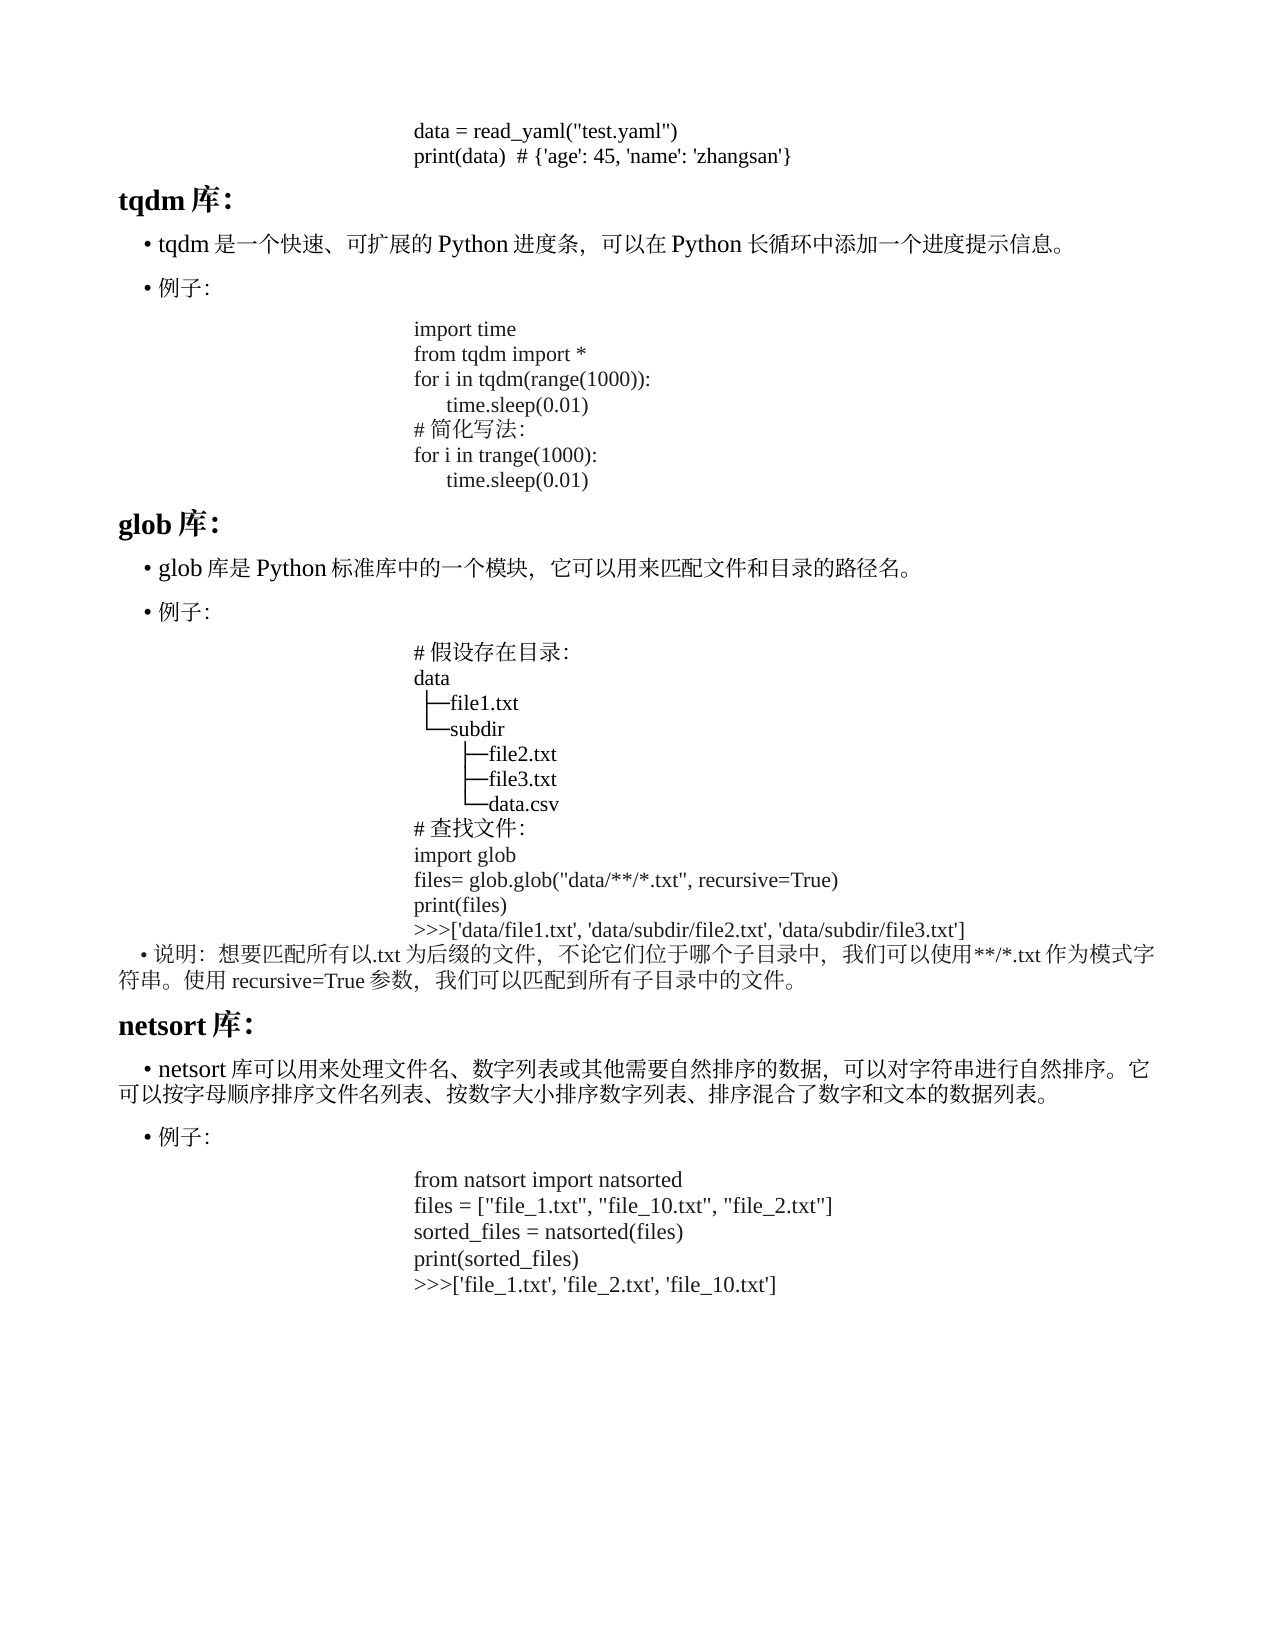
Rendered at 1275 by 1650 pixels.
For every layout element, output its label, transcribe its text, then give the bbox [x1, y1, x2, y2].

text data [118, 665, 1157, 690]
text sorted_files = natsorted(files) [118, 1218, 1157, 1245]
text • 例子： [118, 1122, 1157, 1151]
text └─subdir [118, 716, 1157, 741]
text ├─file3.txt [118, 766, 464, 791]
text • glob库是Python标准库中的一个模块，它可以用来匹配文件和目录的路径名。 [118, 553, 1157, 582]
text ├─file1.txt [428, 690, 1157, 716]
text # 假设存在目录： [118, 640, 1157, 665]
text print(files) [118, 892, 1157, 917]
text • 说明：想要匹配所有以.txt为后缀的文件，不论它们位于哪个子目录中，我们可以使用**/*.txt作为模式字符串。使用recursive=True参数，我们可以匹配到所有子目录中的文件。 [118, 942, 1157, 993]
text ├─file1.txt [118, 690, 426, 716]
text ├─file2.txt [466, 741, 1157, 766]
subtitle netsort库： [118, 1007, 1157, 1041]
text from natsort import natsorted [118, 1166, 1157, 1192]
text • 例子： [118, 597, 1157, 625]
text • netsort库可以用来处理文件名、数字列表或其他需要自然排序的数据，可以对字符串进行自然排序。它可以按字母顺序排序文件名列表、按数字大小排序数字列表、排序混合了数字和文本的数据列表。 [118, 1054, 1157, 1108]
text └─data.csv [118, 791, 1157, 816]
subtitle tqdm库： [118, 183, 1157, 217]
text time.sleep(0.01) [118, 392, 1157, 417]
text # 查找文件： [118, 816, 1157, 842]
text for i in trange(1000): [118, 442, 1157, 467]
text ├─file2.txt [118, 741, 464, 766]
text for i in tqdm(range(1000)): [118, 366, 1157, 392]
text files= glob.glob("data/**/*.txt", recursive=True) [118, 867, 1157, 892]
text >>>['file_1.txt', 'file_2.txt', 'file_10.txt'] [118, 1271, 1157, 1297]
text print(data) # {'age': 45, 'name': 'zhangsan'} [118, 143, 1157, 168]
text print(sorted_files) [118, 1245, 1157, 1271]
text >>>['data/file1.txt', 'data/subdir/file2.txt', 'data/subdir/file3.txt'] [118, 917, 1157, 942]
text from tqdm import * [118, 341, 1157, 366]
text import glob [118, 842, 1157, 867]
text • tqdm是一个快速、可扩展的Python进度条，可以在Python长循环中添加一个进度提示信息。 [118, 229, 1157, 258]
subtitle glob库： [118, 507, 1157, 541]
text data = read_yaml("test.yaml") [118, 118, 1157, 143]
text time.sleep(0.01) [118, 467, 1157, 492]
text ├─file3.txt [466, 766, 1157, 791]
text # 简化写法： [118, 417, 1157, 442]
text import time [118, 316, 1157, 341]
text files = ["file_1.txt", "file_10.txt", "file_2.txt"] [118, 1192, 1157, 1218]
text • 例子： [118, 273, 1157, 301]
